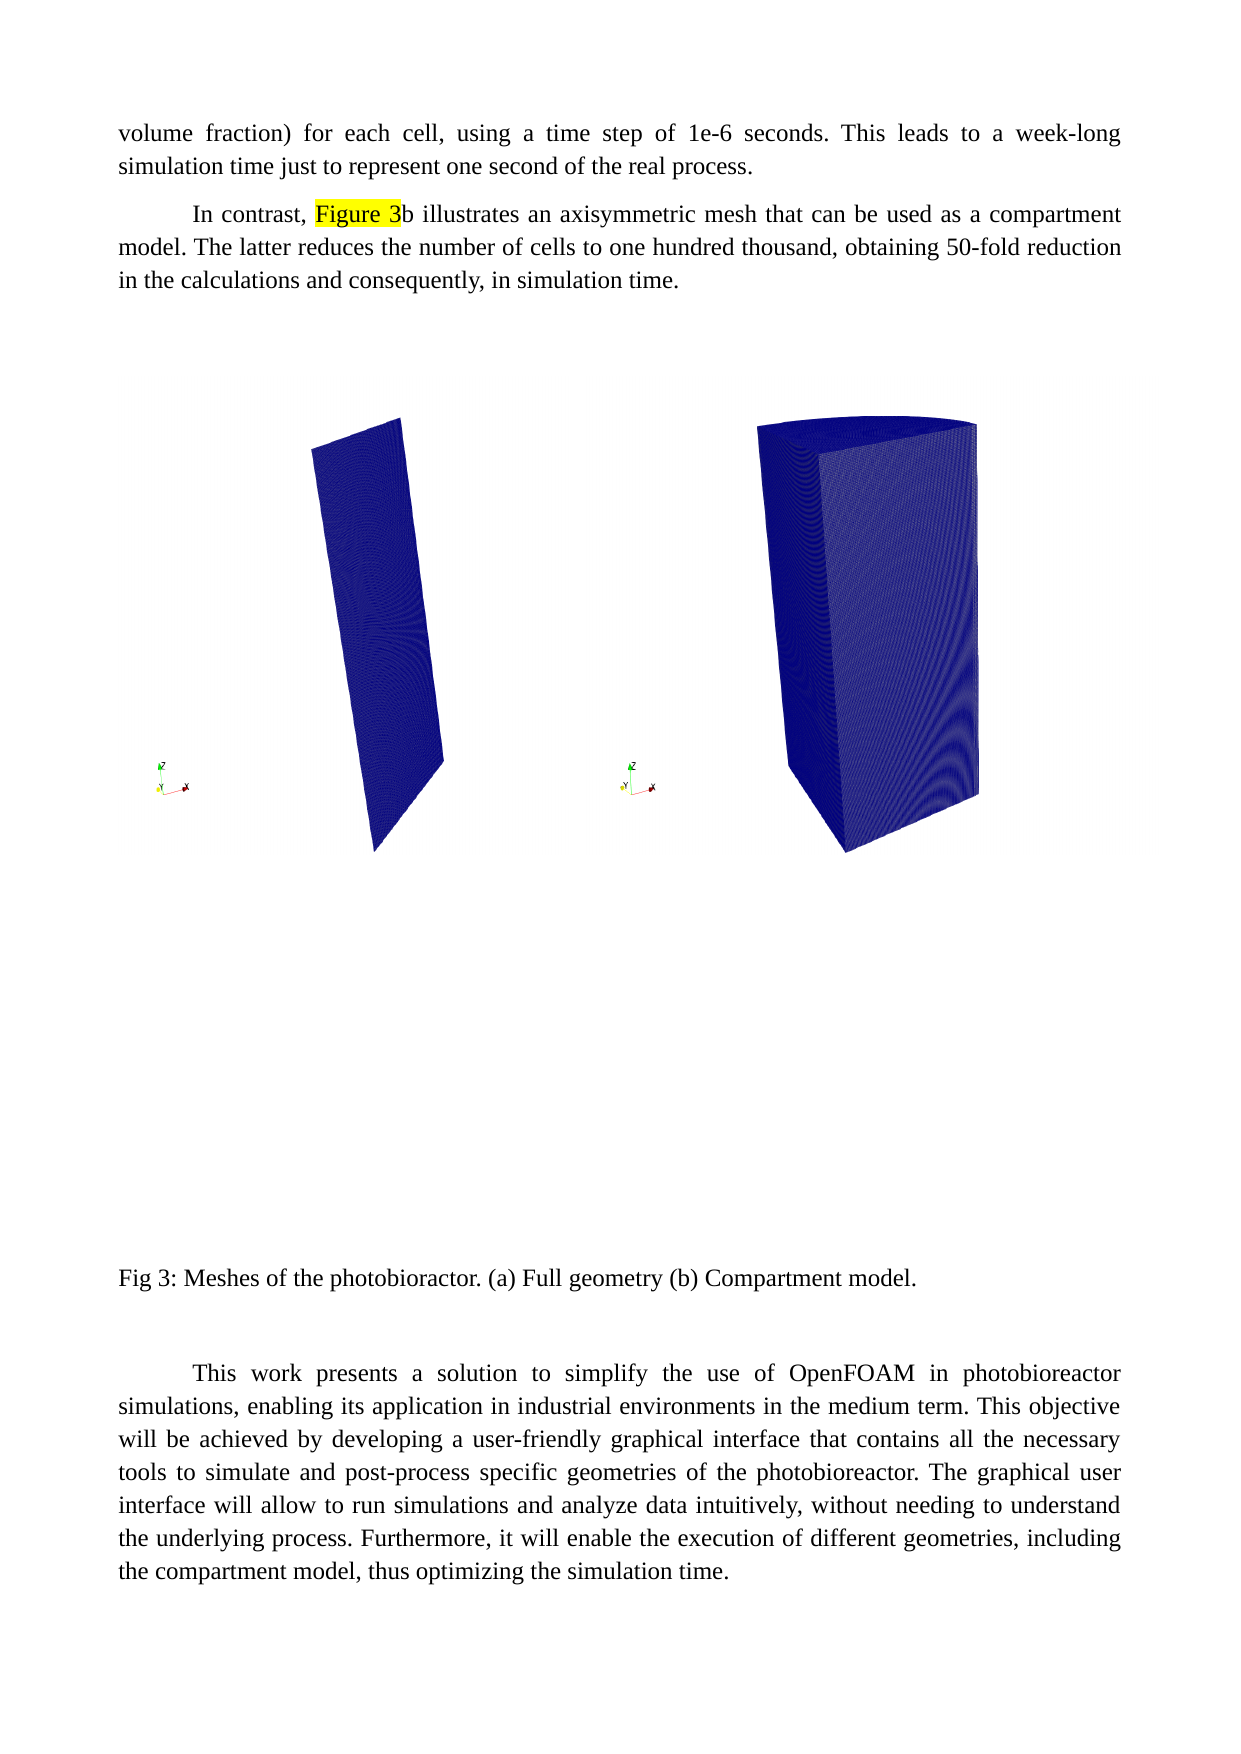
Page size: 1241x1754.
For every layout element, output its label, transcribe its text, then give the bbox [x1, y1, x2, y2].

text Fig 3: Meshes of the photobioractor. (a) Full geometry (b) Compartment model. [118, 1263, 1122, 1291]
text This work presents a solution to simplify the use of OpenFOAM in photobioreactor simulations, enabling its application in industrial environments in the medium term. This objective will be achieved by developing a user-friendly graphical interface that contains all the necessary tools to simulate and post-process specific geometries of the photobioreactor. The graphical user interface will allow to run simulations and analyze data intuitively, without needing to understand the underlying process. Furthermore, it will enable the execution of different geometries, including the compartment model, thus optimizing the simulation time. [118, 1358, 1122, 1585]
picture [115, 376, 571, 855]
text volume fraction) for each cell, using a time step of 1e-6 seconds. This leads to a week-long simulation time just to represent one second of the real process. [118, 118, 1122, 180]
text In contrast, Figure 3b illustrates an axisymmetric mesh that can be used as a compartment model. The latter reduces the number of cells to one hundred thousand, obtaining 50-fold reduction in the calculations and consequently, in simulation time. [118, 199, 1122, 293]
picture [583, 376, 1159, 855]
